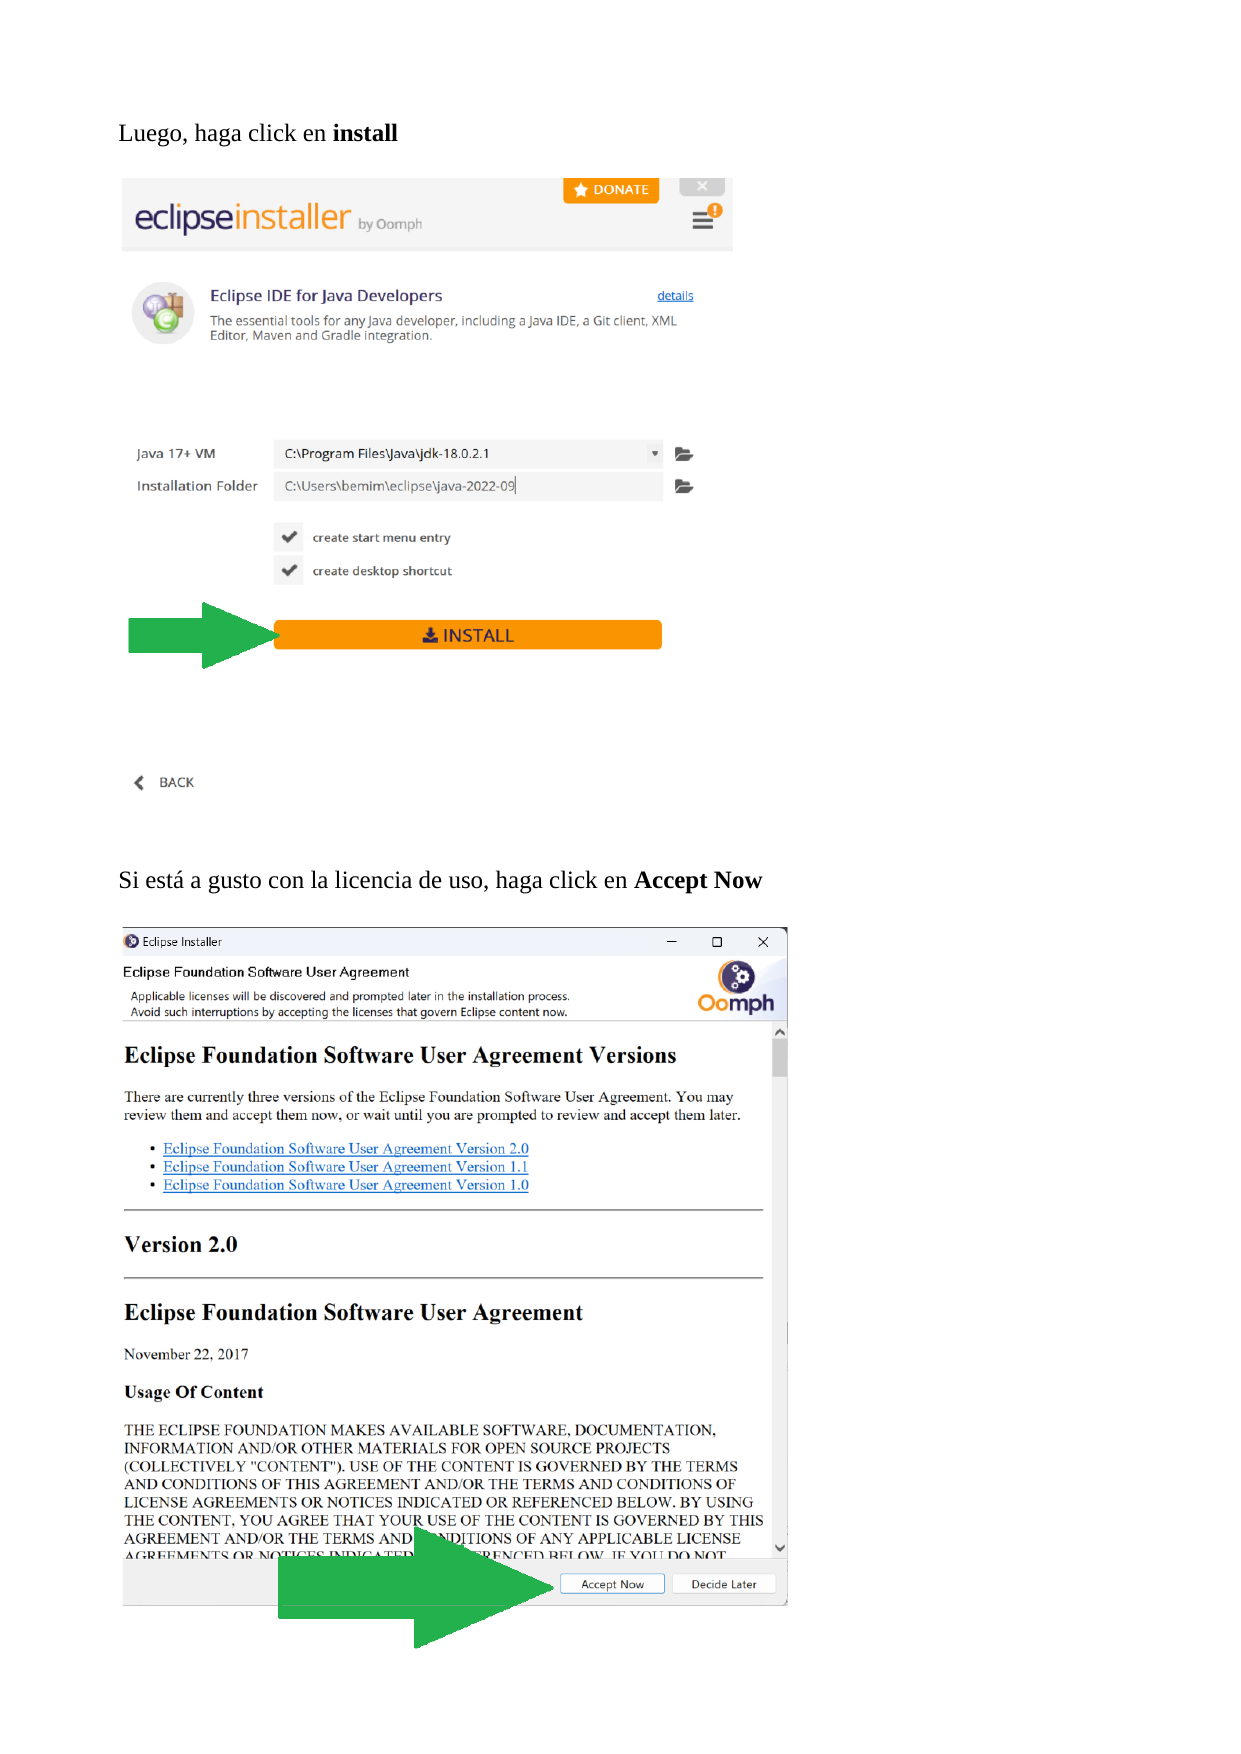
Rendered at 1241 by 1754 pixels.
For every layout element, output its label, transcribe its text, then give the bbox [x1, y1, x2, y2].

picture [122, 927, 802, 1649]
picture [122, 178, 733, 799]
text Si está a gusto con la licencia de uso, haga click en Accept Now [118, 866, 1122, 894]
text Luego, haga click en install [118, 118, 1122, 147]
